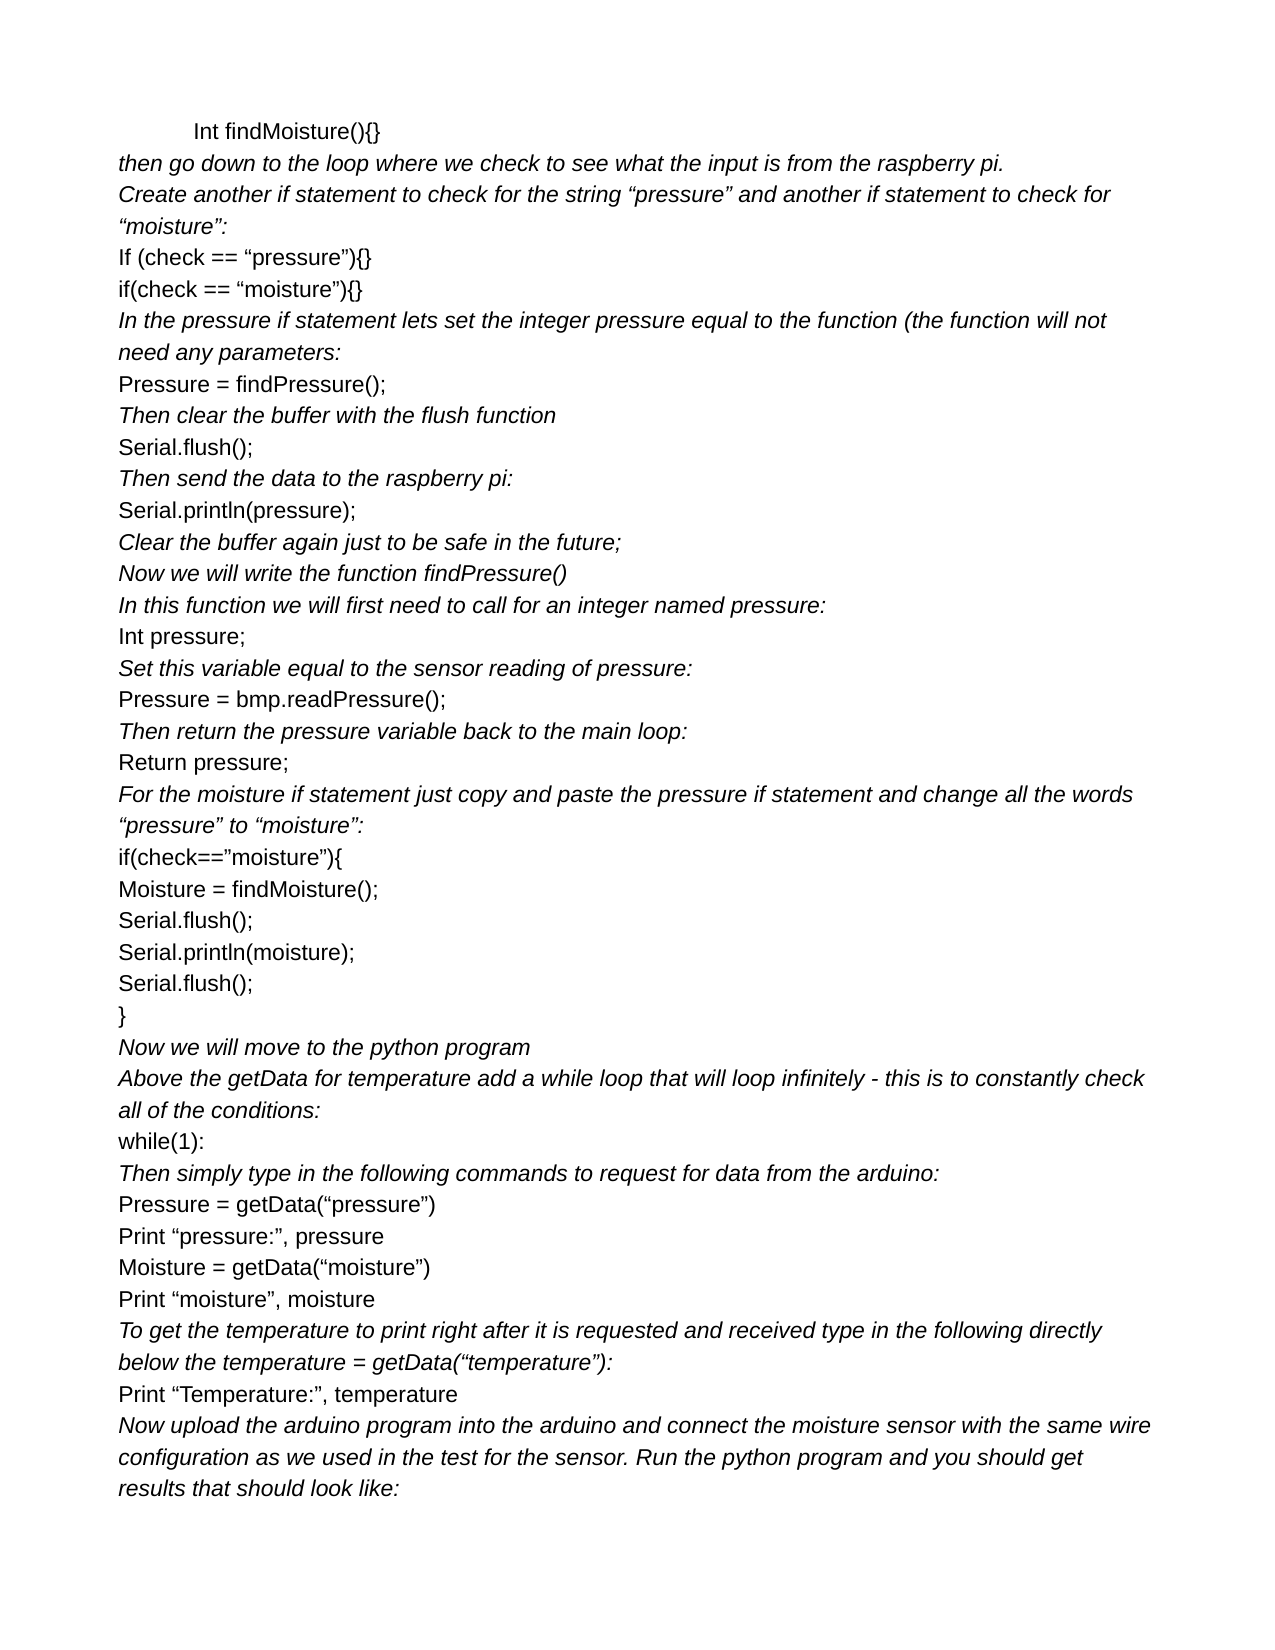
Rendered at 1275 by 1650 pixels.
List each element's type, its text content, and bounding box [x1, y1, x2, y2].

text Now we will move to the python program [118, 1033, 1157, 1060]
text In the pressure if statement lets set the integer pressure equal to the function (the function will not need any parameters: [118, 307, 1157, 365]
text Clear the buffer again just to be safe in the future; [118, 528, 1157, 555]
text then go down to the loop where we check to see what the input is from the raspberry pi. [118, 150, 1157, 176]
text Pressure = bmp.readPressure(); [118, 686, 1157, 713]
text Pressure = findPressure(); [118, 371, 1157, 397]
text Print “moisture”, moisture [118, 1286, 1157, 1312]
text Moisture = getData(“moisture”) [118, 1254, 1157, 1281]
text Set this variable equal to the sensor reading of pressure: [118, 655, 1157, 681]
text if(check==”moisture”){ [118, 844, 1157, 870]
text In this function we will first need to call for an integer named pressure: [118, 592, 1157, 618]
text Then return the pressure variable back to the main loop: [118, 718, 1157, 744]
text Moisture = findMoisture(); [118, 876, 1157, 902]
text Then send the data to the raspberry pi: [118, 465, 1157, 492]
text Create another if statement to check for the string “pressure” and another if statement to check for “moisture”: [118, 181, 1157, 239]
text Then simply type in the following commands to request for data from the arduino: [118, 1160, 1157, 1186]
text Serial.flush(); [118, 970, 1157, 997]
text Now upload the arduino program into the arduino and connect the moisture sensor with the same wire configuration as we used in the test for the sensor. Run the python program and you should get results that should look like: [118, 1412, 1157, 1502]
text Serial.println(moisture); [118, 939, 1157, 965]
text Serial.flush(); [118, 907, 1157, 933]
text Now we will write the function findPressure() [118, 560, 1157, 586]
text Serial.println(pressure); [118, 497, 1157, 523]
text For the moisture if statement just copy and paste the pressure if statement and change all the words “pressure” to “moisture”: [118, 781, 1157, 839]
text To get the temperature to print right after it is requested and received type in the following directly below the temperature = getData(“temperature”): [118, 1317, 1157, 1375]
text while(1): [118, 1128, 1157, 1154]
text Int pressure; [118, 623, 1157, 649]
text Print “pressure:”, pressure [118, 1223, 1157, 1249]
text If (check == “pressure”){} [118, 244, 1157, 271]
text if(check == “moisture”){} [118, 276, 1157, 302]
text Return pressure; [118, 749, 1157, 776]
text Int findMoisture(){} [118, 118, 1157, 144]
text Serial.flush(); [118, 434, 1157, 460]
text } [118, 1002, 1157, 1028]
text Print “Temperature:”, temperature [118, 1381, 1157, 1407]
text Then clear the buffer with the flush function [118, 402, 1157, 428]
text Above the getData for temperature add a while loop that will loop infinitely - this is to constantly check all of the conditions: [118, 1065, 1157, 1123]
text Pressure = getData(“pressure”) [118, 1191, 1157, 1218]
